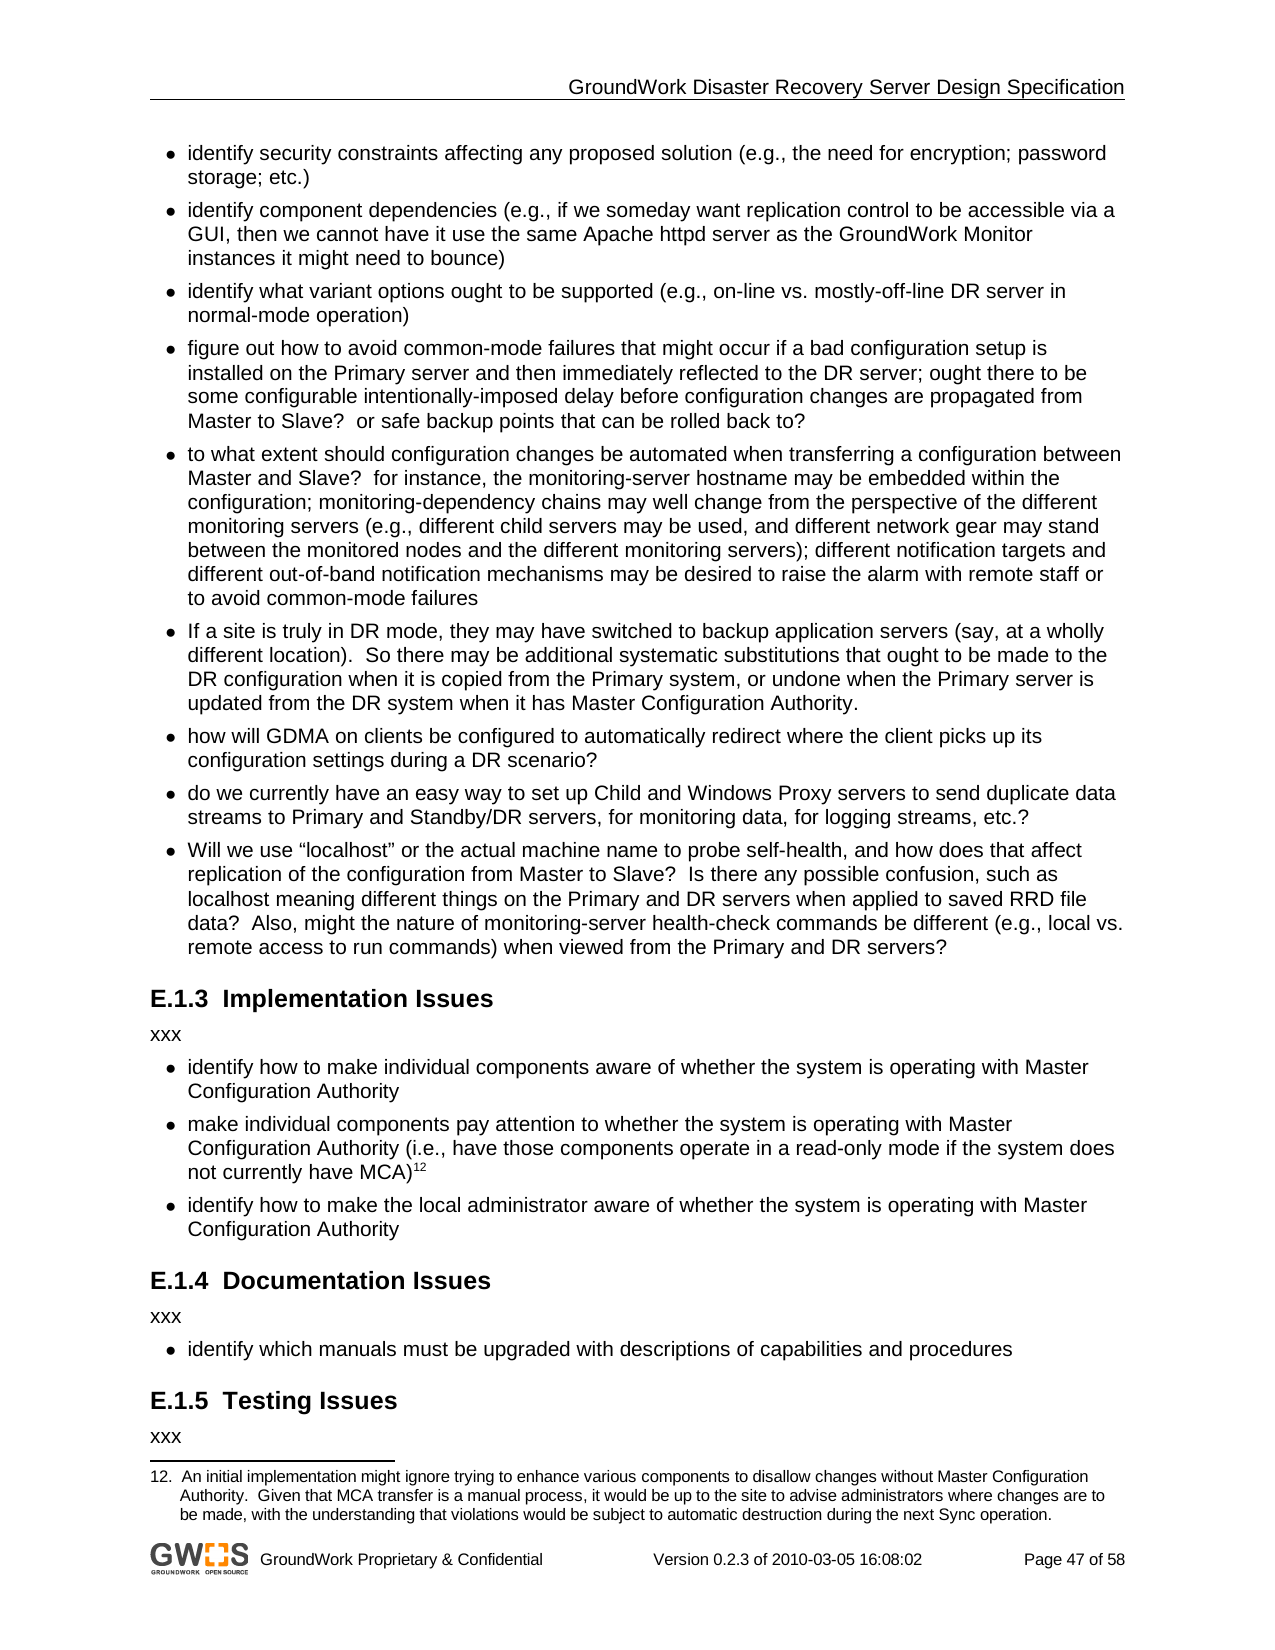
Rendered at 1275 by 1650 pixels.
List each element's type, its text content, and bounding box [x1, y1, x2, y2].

text xxx [150, 1424, 1125, 1448]
list identify which manuals must be upgraded with descriptions of capabilities and procedures [165, 1337, 1125, 1361]
list identify how to make individual components aware of whether the system is operating with Master Configuration Authority [165, 1055, 1125, 1103]
list Will we use “localhost” or the actual machine name to probe self-health, and how does that affect replication of the configuration from Master to Slave? Is there any possible confusion, such as localhost meaning different things on the Primary and DR servers when applied to saved RRD file data? Also, might the nature of monitoring-server health-check commands be different (e.g., local vs. remote access to run commands) when viewed from the Primary and DR servers? [165, 838, 1125, 959]
list identify how to make the local administrator aware of whether the system is operating with Master Configuration Authority [165, 1193, 1125, 1241]
list identify security constraints affecting any proposed solution (e.g., the need for encryption; password storage; etc.) [165, 141, 1125, 189]
list figure out how to avoid common-mode failures that might occur if a bad configuration setup is installed on the Primary server and then immediately reflected to the DR server; ought there to be some configurable intentionally-imposed delay before configuration changes are propagated from Master to Slave? or safe backup points that can be rolled back to? [165, 336, 1125, 433]
text xxx [150, 1022, 1125, 1046]
list how will GDMA on clients be configured to automatically redirect where the client picks up its configuration settings during a DR scenario? [165, 724, 1125, 772]
list do we currently have an easy way to set up Child and Windows Proxy servers to send duplicate data streams to Primary and Standby/DR servers, for monitoring data, for logging streams, etc.? [165, 781, 1125, 829]
list make individual components pay attention to whether the system is operating with Master Configuration Authority (i.e., have those components operate in a read-only mode if the system does not currently have MCA) [165, 1112, 1125, 1184]
subtitle Testing Issues [150, 1386, 1125, 1415]
list If a site is truly in DR mode, they may have switched to backup application servers (say, at a wholly different location). So there may be additional systematic substitutions that ought to be made to the DR configuration when it is copied from the Primary system, or undone when the Primary server is updated from the DR system when it has Master Configuration Authority. [165, 619, 1125, 715]
subtitle Documentation Issues [150, 1266, 1125, 1295]
subtitle Implementation Issues [150, 984, 1125, 1013]
text xxx [150, 1304, 1125, 1328]
picture [150, 1543, 248, 1575]
list An initial implementation might ignore trying to enhance various components to disallow changes without Master Configuration Authority. Given that MCA transfer is a manual process, it would be up to the site to advise administrators where changes are to be made, with the understanding that violations would be subject to automatic destruction during the next Sync operation. [150, 1467, 1125, 1524]
list identify component dependencies (e.g., if we someday want replication control to be accessible via a GUI, then we cannot have it use the same Apache httpd server as the GroundWork Monitor instances it might need to bounce) [165, 198, 1125, 270]
list to what extent should configuration changes be automated when transferring a configuration between Master and Slave? for instance, the monitoring-server hostname may be embedded within the configuration; monitoring-dependency chains may well change from the perspective of the different monitoring servers (e.g., different child servers may be used, and different network gear may stand between the monitored nodes and the different monitoring servers); different notification targets and different out-of-band notification mechanisms may be desired to raise the alarm with remote staff or to avoid common-mode failures [165, 442, 1125, 610]
list identify what variant options ought to be supported (e.g., on-line vs. mostly-off-line DR server in normal-mode operation) [165, 279, 1125, 327]
